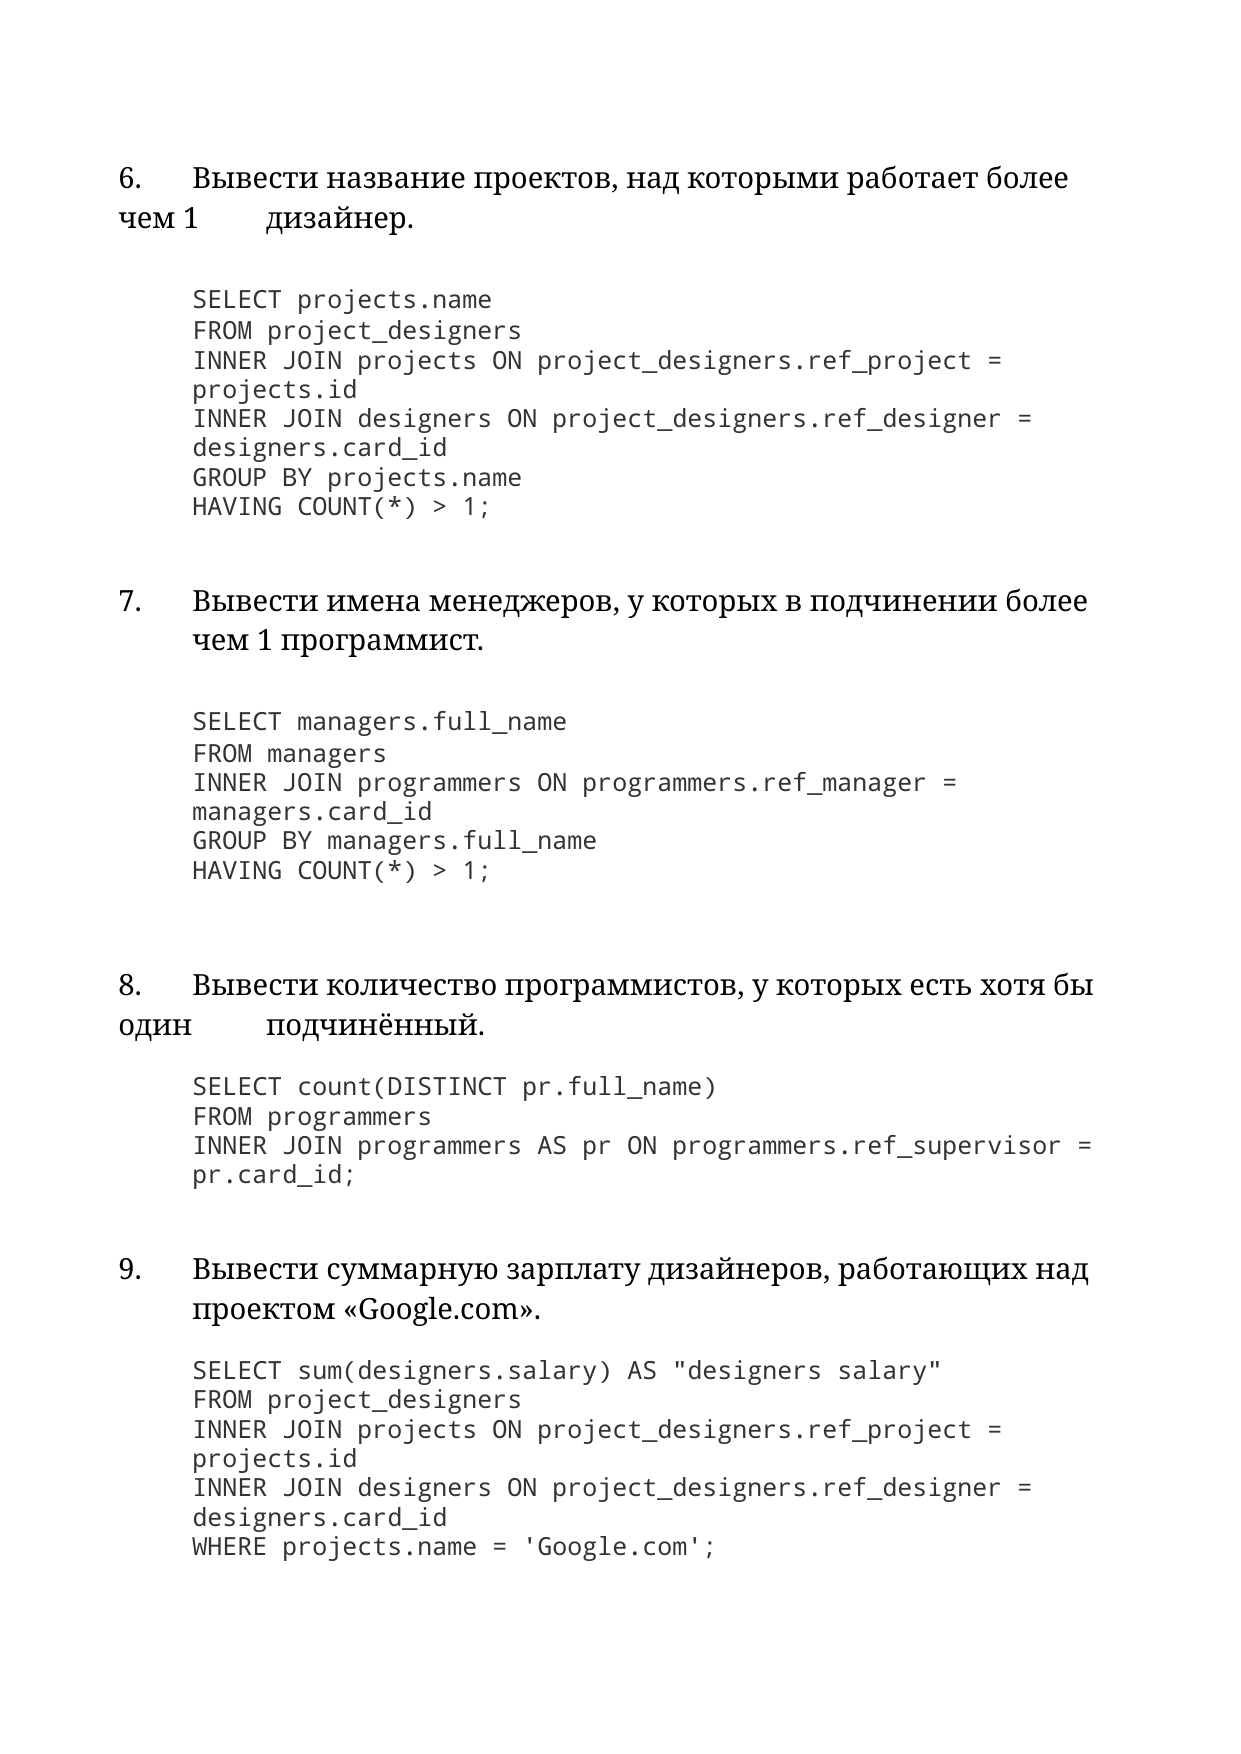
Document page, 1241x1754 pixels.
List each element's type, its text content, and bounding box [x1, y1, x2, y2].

text INNER JOIN programmers AS pr ON programmers.ref_supervisor = pr.card_id; [118, 1131, 1122, 1190]
text FROM managers [118, 739, 1122, 768]
text WHERE projects.name = 'Google.com'; [118, 1532, 1122, 1561]
text 9. Вывести суммарную зарплату дизайнеров, работающих над проектом «Google.com». [118, 1248, 1122, 1328]
text SELECT managers.full_name [118, 699, 1122, 739]
text 8. Вывести количество программистов, у которых есть хотя бы один подчинённый. [118, 964, 1122, 1044]
text 6. Вывести название проектов, над которыми работает более чем 1 дизайнер. [118, 158, 1122, 237]
text INNER JOIN projects ON project_designers.ref_project = projects.id [118, 1415, 1122, 1473]
text INNER JOIN designers ON project_designers.ref_designer = designers.card_id [118, 404, 1122, 463]
text FROM project_designers [118, 317, 1122, 346]
text INNER JOIN programmers ON programmers.ref_manager = managers.card_id [118, 768, 1122, 827]
text GROUP BY managers.full_name [118, 827, 1122, 856]
text HAVING COUNT(*) > 1; [118, 492, 1122, 521]
text INNER JOIN designers ON project_designers.ref_designer = designers.card_id [118, 1473, 1122, 1532]
text FROM project_designers [118, 1386, 1122, 1415]
text SELECT sum(designers.salary) AS "designers salary" [118, 1356, 1122, 1386]
text HAVING COUNT(*) > 1; [118, 856, 1122, 885]
text 7. Вывести имена менеджеров, у которых в подчинении более чем 1 программист. [118, 580, 1122, 659]
text SELECT projects.name [118, 277, 1122, 317]
text FROM programmers [118, 1102, 1122, 1131]
text INNER JOIN projects ON project_designers.ref_project = projects.id [118, 346, 1122, 404]
text SELECT count(DISTINCT pr.full_name) [118, 1073, 1122, 1102]
text GROUP BY projects.name [118, 463, 1122, 492]
